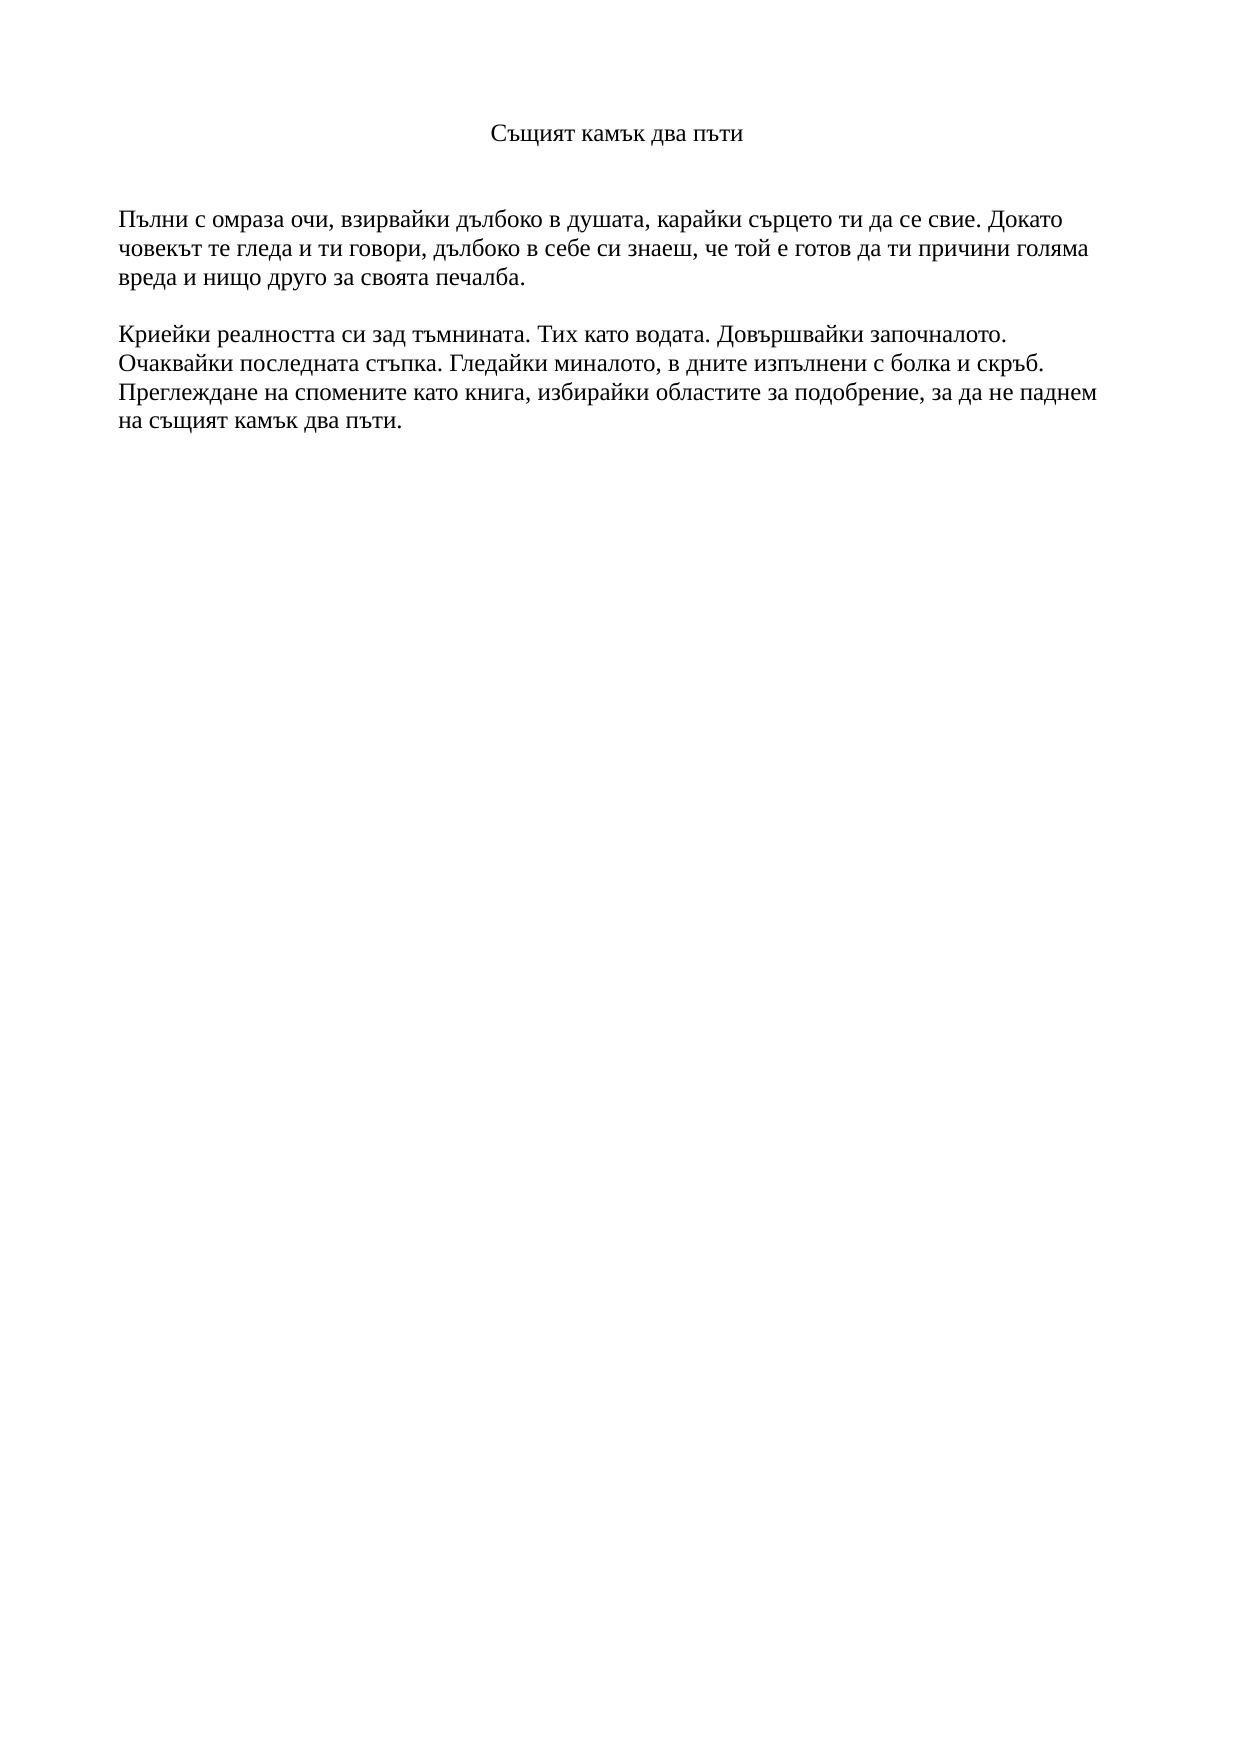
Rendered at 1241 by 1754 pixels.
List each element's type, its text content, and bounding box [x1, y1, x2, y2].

text Същият камък два пъти [118, 118, 1122, 147]
text Криейки реалността си зад тъмнината. Тих като водата. Довършвайки започналото. Очаквайки последната стъпка. Гледайки миналото, в дните изпълнени с болка и скръб. Преглеждане на спомените като книга, избирайки областите за подобрение, за да не паднем на същият камък два пъти. [118, 319, 1122, 434]
text Пълни с омраза очи, взирвайки дълбоко в душата, карайки сърцето ти да се свие. Докато човекът те гледа и ти говори, дълбоко в себе си знаеш, че той е готов да ти причини голяма вреда и нищо друго за своята печалба. [118, 204, 1122, 291]
